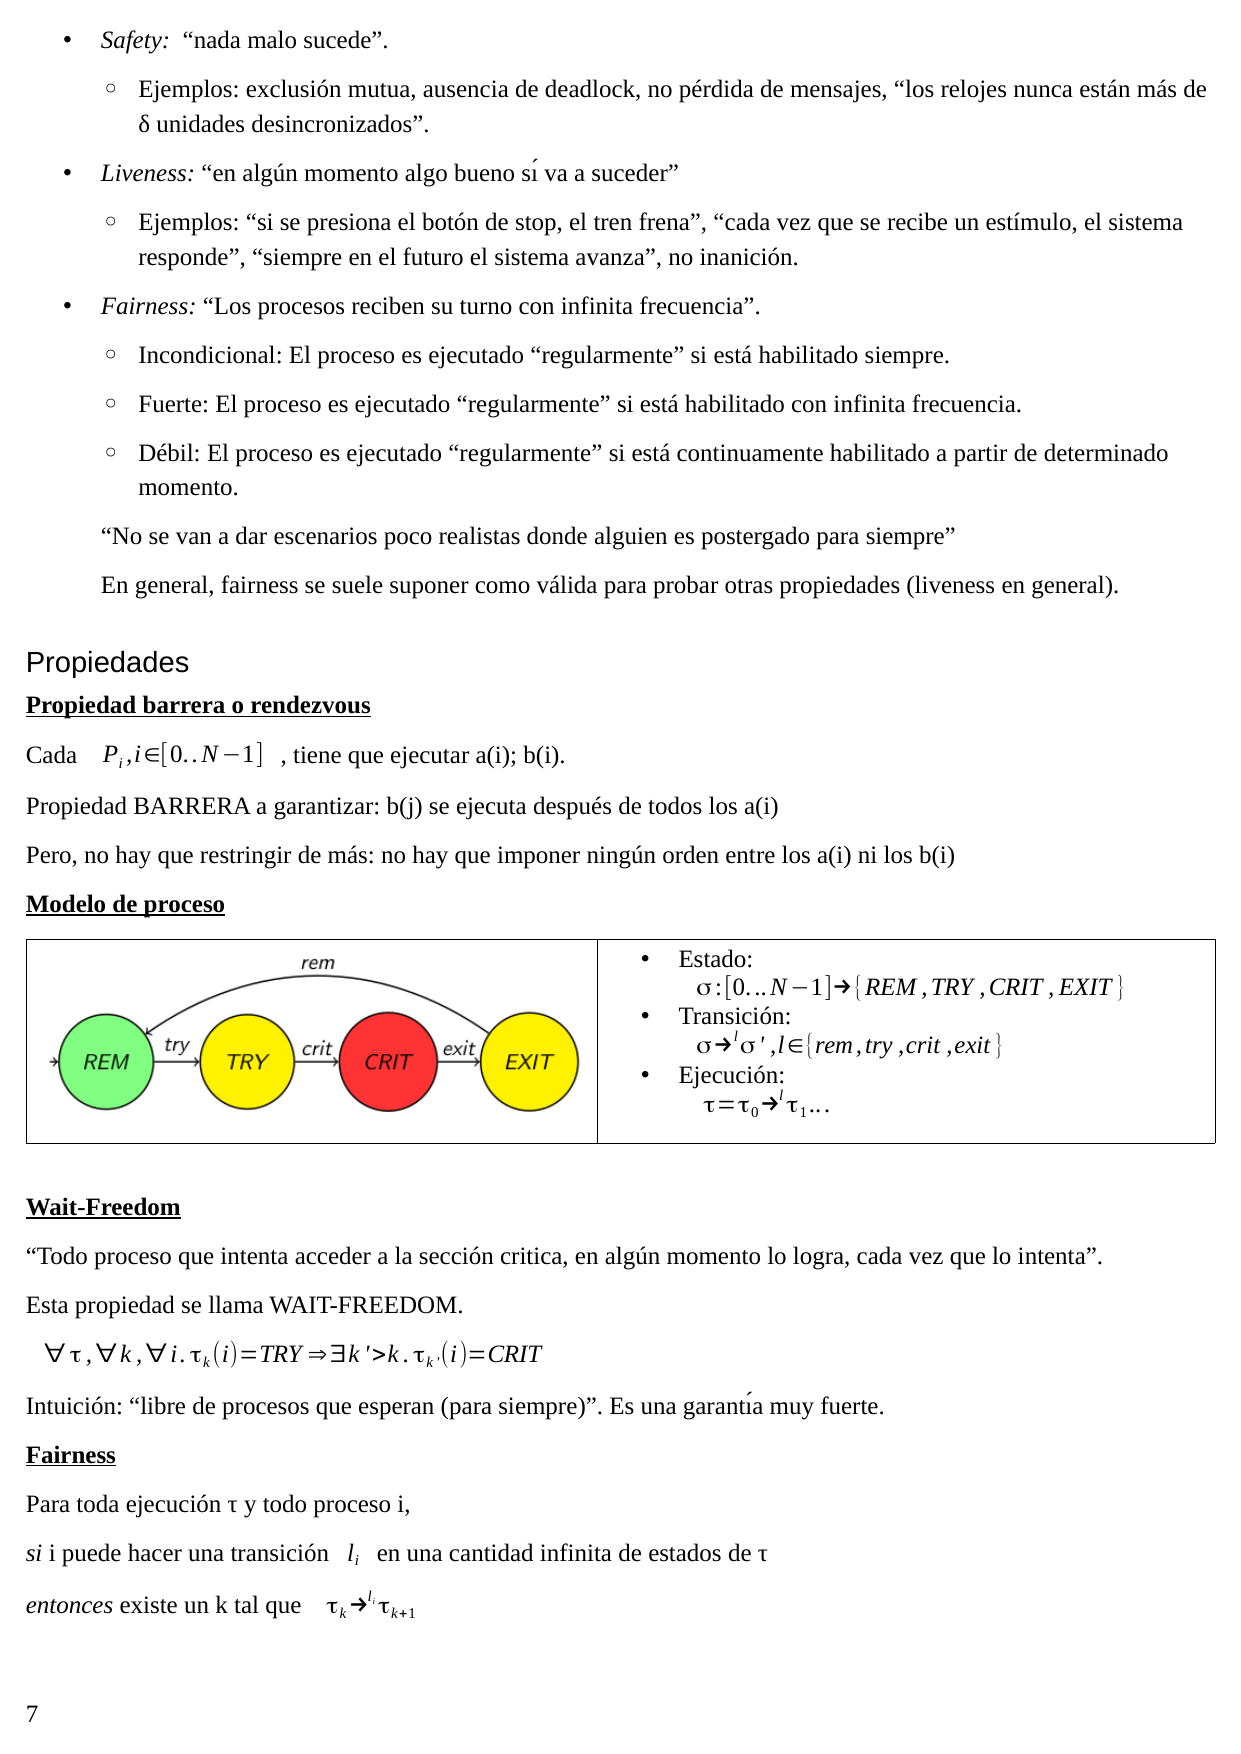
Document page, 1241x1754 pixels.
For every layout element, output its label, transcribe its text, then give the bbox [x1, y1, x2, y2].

list En general, fairness se suele suponer como válida para probar otras propiedades (liveness en general). [63, 571, 1215, 599]
list Débil: El proceso es ejecutado “regularmente” si está continuamente habilitado a partir de determinado momento. [101, 438, 1215, 501]
table_header [27, 940, 597, 1143]
list Fairness: “Los procesos reciben su turno con infinita frecuencia”. [63, 291, 1215, 319]
text Propiedad barrera o rendezvous [26, 691, 1215, 719]
list Ejemplos: “si se presiona el botón de stop, el tren frena”, “cada vez que se recibe un estímulo, el sistema responde”, “siempre en el futuro el sistema avanza”, no inanición. [101, 207, 1215, 270]
picture [31, 944, 597, 1138]
list Ejemplos: exclusión mutua, ausencia de deadlock, no pérdida de mensajes, “los relojes nunca están más de δ unidades desincronizados”. [101, 74, 1215, 138]
text Pero, no hay que restringir de más: no hay que imponer ningún orden entre los a(i) ni los b(i) [26, 841, 1215, 869]
text “Todo proceso que intenta acceder a la sección critica, en algún momento lo logra, cada vez que lo intenta”. [26, 1241, 1215, 1270]
list Safety: “nada malo sucede”. [63, 26, 1215, 54]
text Para toda ejecución τ y todo proceso i, [26, 1489, 1215, 1518]
text si i puede hacer una transiciónen una cantidad infinita de estados de τ [26, 1538, 1215, 1569]
text Cada , tiene que ejecutar a(i); b(i). [26, 740, 1215, 771]
text Fairness [26, 1440, 1215, 1468]
list Fuerte: El proceso es ejecutado “regularmente” si está habilitado con infinita frecuencia. [101, 389, 1215, 418]
text Propiedad BARRERA a garantizar: b(j) se ejecuta después de todos los a(i) [26, 791, 1215, 820]
list Incondicional: El proceso es ejecutado “regularmente” si está habilitado siempre. [101, 340, 1215, 368]
text Intuición: “libre de procesos que esperan (para siempre)”. Es una garantı́a muy fuerte. [26, 1391, 1215, 1419]
text entonces existe un k tal que [26, 1590, 1215, 1621]
text Wait-Freedom [26, 1192, 1215, 1221]
table_header Estado: Transición: Ejecución: [598, 940, 1215, 1143]
list Liveness: “en algún momento algo bueno sı́ va a suceder” [63, 158, 1215, 187]
text Esta propiedad se llama WAIT-FREEDOM. [26, 1290, 1215, 1319]
list “No se van a dar escenarios poco realistas donde alguien es postergado para siempre” [63, 521, 1215, 550]
text Modelo de proceso [26, 889, 1215, 918]
subtitle Propiedades [26, 644, 1215, 678]
